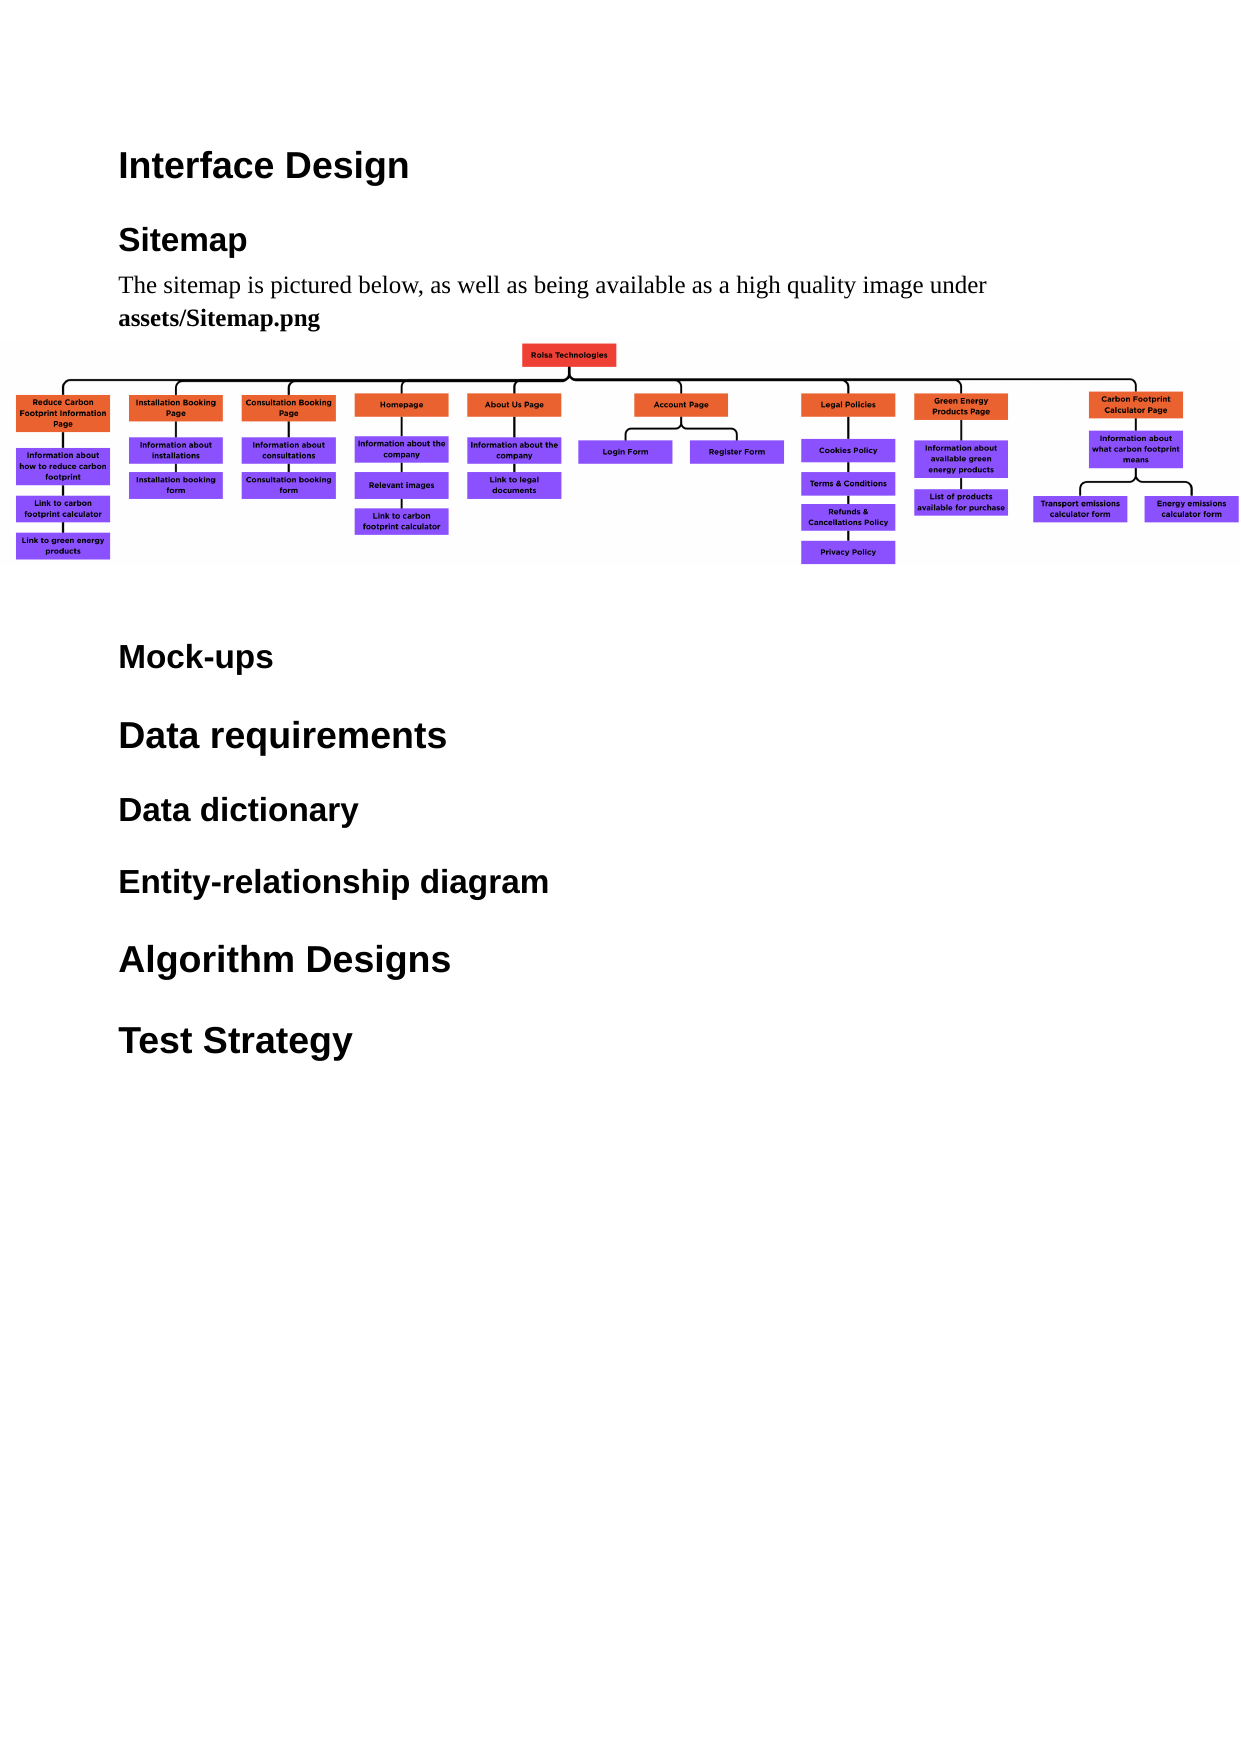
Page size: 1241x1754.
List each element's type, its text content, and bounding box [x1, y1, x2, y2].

text The sitemap is pictured below, as well as being available as a high quality image under assets/Sitemap.png [118, 271, 1122, 332]
subtitle Data requirements [118, 713, 1122, 757]
picture [0, 396, 1241, 511]
subtitle Algorithm Designs [118, 938, 1122, 981]
subtitle Sitemap [118, 219, 1122, 258]
subtitle Mock-ups [118, 638, 1122, 676]
subtitle Entity-relationship diagram [118, 862, 1122, 900]
subtitle Test Strategy [118, 1018, 1122, 1061]
subtitle Data dictionary [118, 790, 1122, 828]
subtitle Interface Design [118, 143, 1122, 186]
